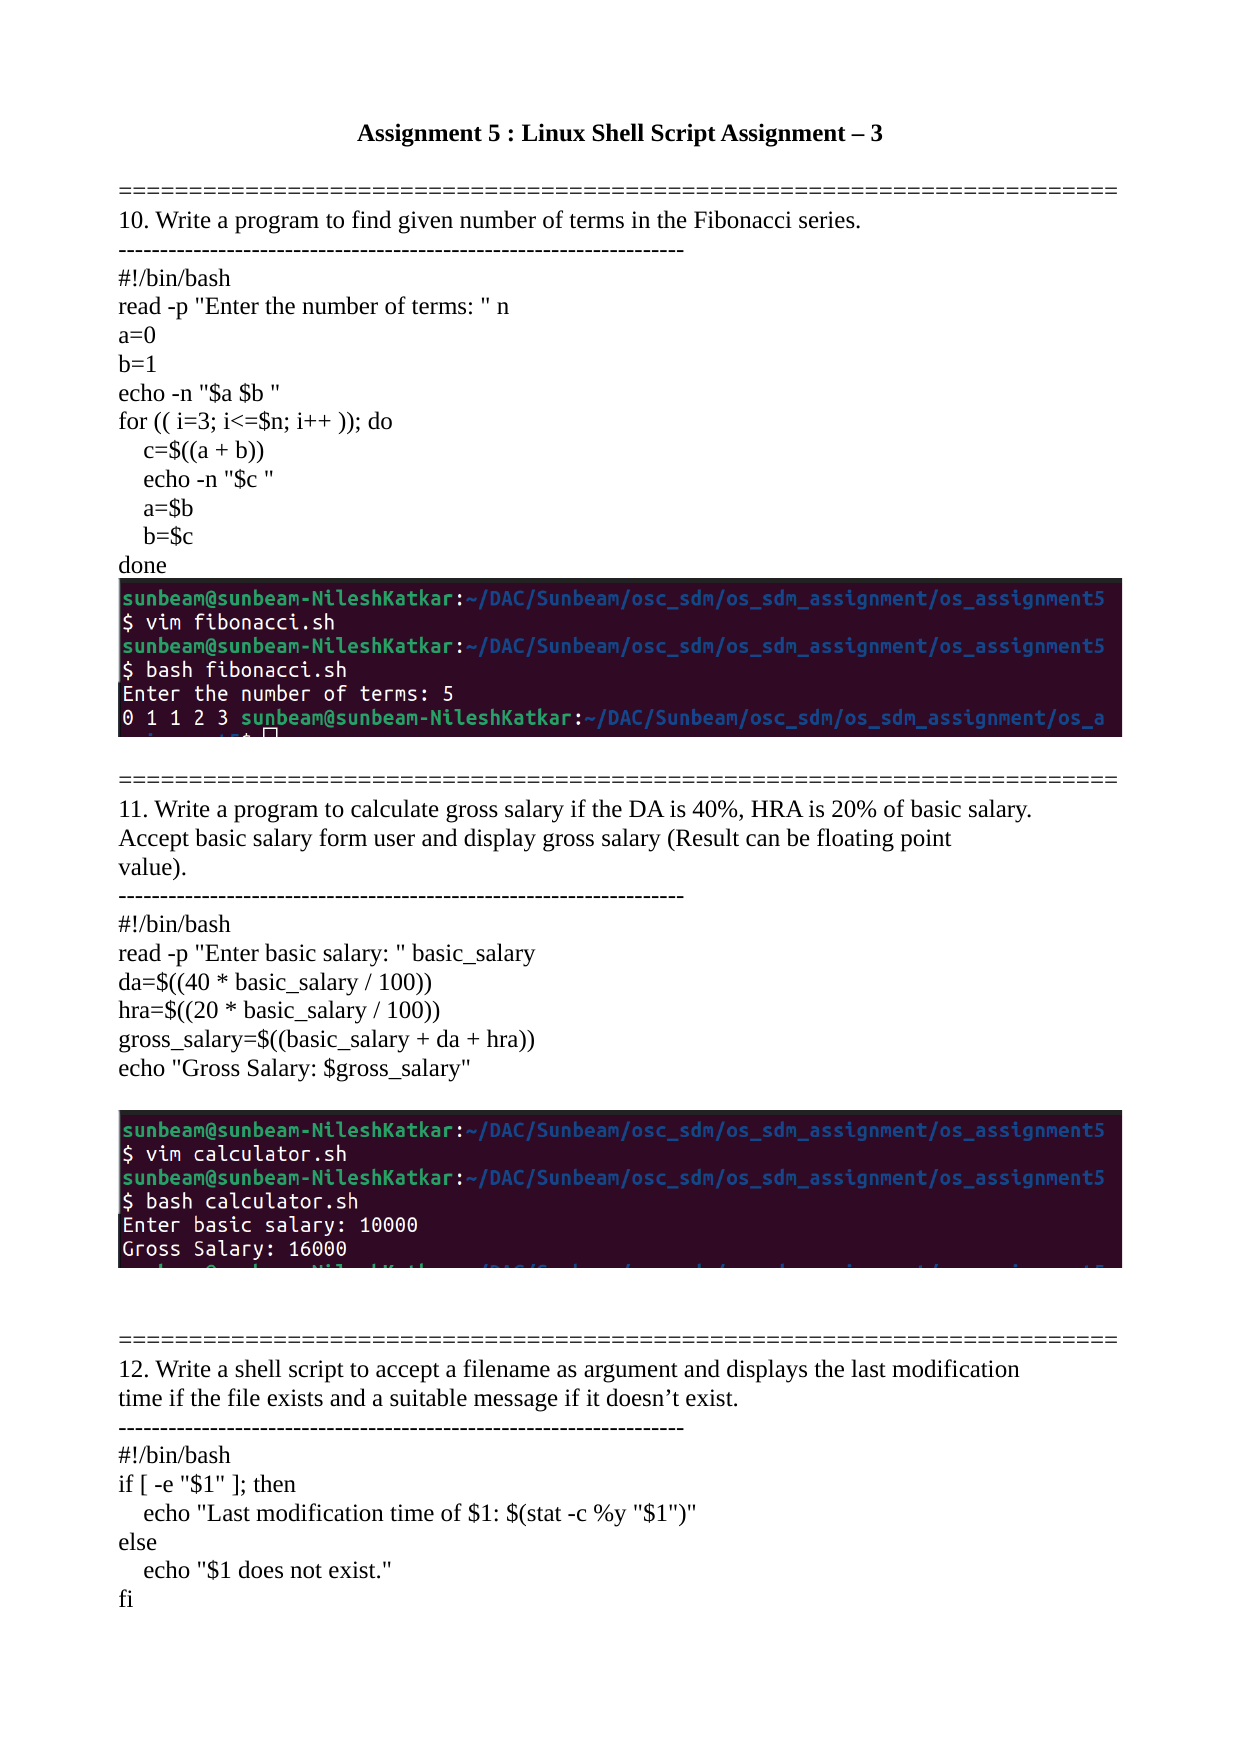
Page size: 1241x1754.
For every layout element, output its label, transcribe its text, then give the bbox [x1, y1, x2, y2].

text fi [118, 1584, 1122, 1613]
text c=$((a + b)) [118, 435, 1122, 464]
text echo "$1 does not exist." [118, 1556, 1122, 1584]
text echo "Gross Salary: $gross_salary" [118, 1053, 1122, 1082]
text 12. Write a shell script to accept a filename as argument and displays the last modification [118, 1354, 1122, 1383]
text a=$b [118, 493, 1122, 521]
text ======================================================================= [118, 176, 1122, 205]
text done [118, 550, 1122, 578]
text -------------------------------------------------------------------- [118, 880, 1122, 909]
text b=$c [118, 521, 1122, 550]
text da=$((40 * basic_salary / 100)) [118, 967, 1122, 995]
text ======================================================================= [118, 1326, 1122, 1354]
text 10. Write a program to find given number of terms in the Fibonacci series. [118, 205, 1122, 234]
text time if the file exists and a suitable message if it doesn’t exist. [118, 1383, 1122, 1412]
text #!/bin/bash [118, 263, 1122, 291]
text #!/bin/bash [118, 909, 1122, 938]
picture [118, 578, 1123, 737]
text else [118, 1527, 1122, 1556]
text echo -n "$a $b " [118, 378, 1122, 406]
text echo "Last modification time of $1: $(stat -c %y "$1")" [118, 1498, 1122, 1527]
text value). [118, 852, 1122, 880]
text ======================================================================= [118, 765, 1122, 794]
text Accept basic salary form user and display gross salary (Result can be floating point [118, 823, 1122, 852]
text 11. Write a program to calculate gross salary if the DA is 40%, HRA is 20% of basic salary. [118, 794, 1122, 823]
text echo -n "$c " [118, 464, 1122, 493]
text #!/bin/bash [118, 1441, 1122, 1469]
text hra=$((20 * basic_salary / 100)) [118, 995, 1122, 1024]
picture [118, 1110, 1123, 1268]
text for (( i=3; i<=$n; i++ )); do [118, 406, 1122, 435]
text a=0 [118, 320, 1122, 349]
text -------------------------------------------------------------------- [118, 234, 1122, 263]
text read -p "Enter basic salary: " basic_salary [118, 938, 1122, 967]
text read -p "Enter the number of terms: " n [118, 291, 1122, 320]
text gross_salary=$((basic_salary + da + hra)) [118, 1024, 1122, 1053]
text -------------------------------------------------------------------- [118, 1412, 1122, 1441]
text if [ -e "$1" ]; then [118, 1469, 1122, 1498]
text b=1 [118, 349, 1122, 378]
